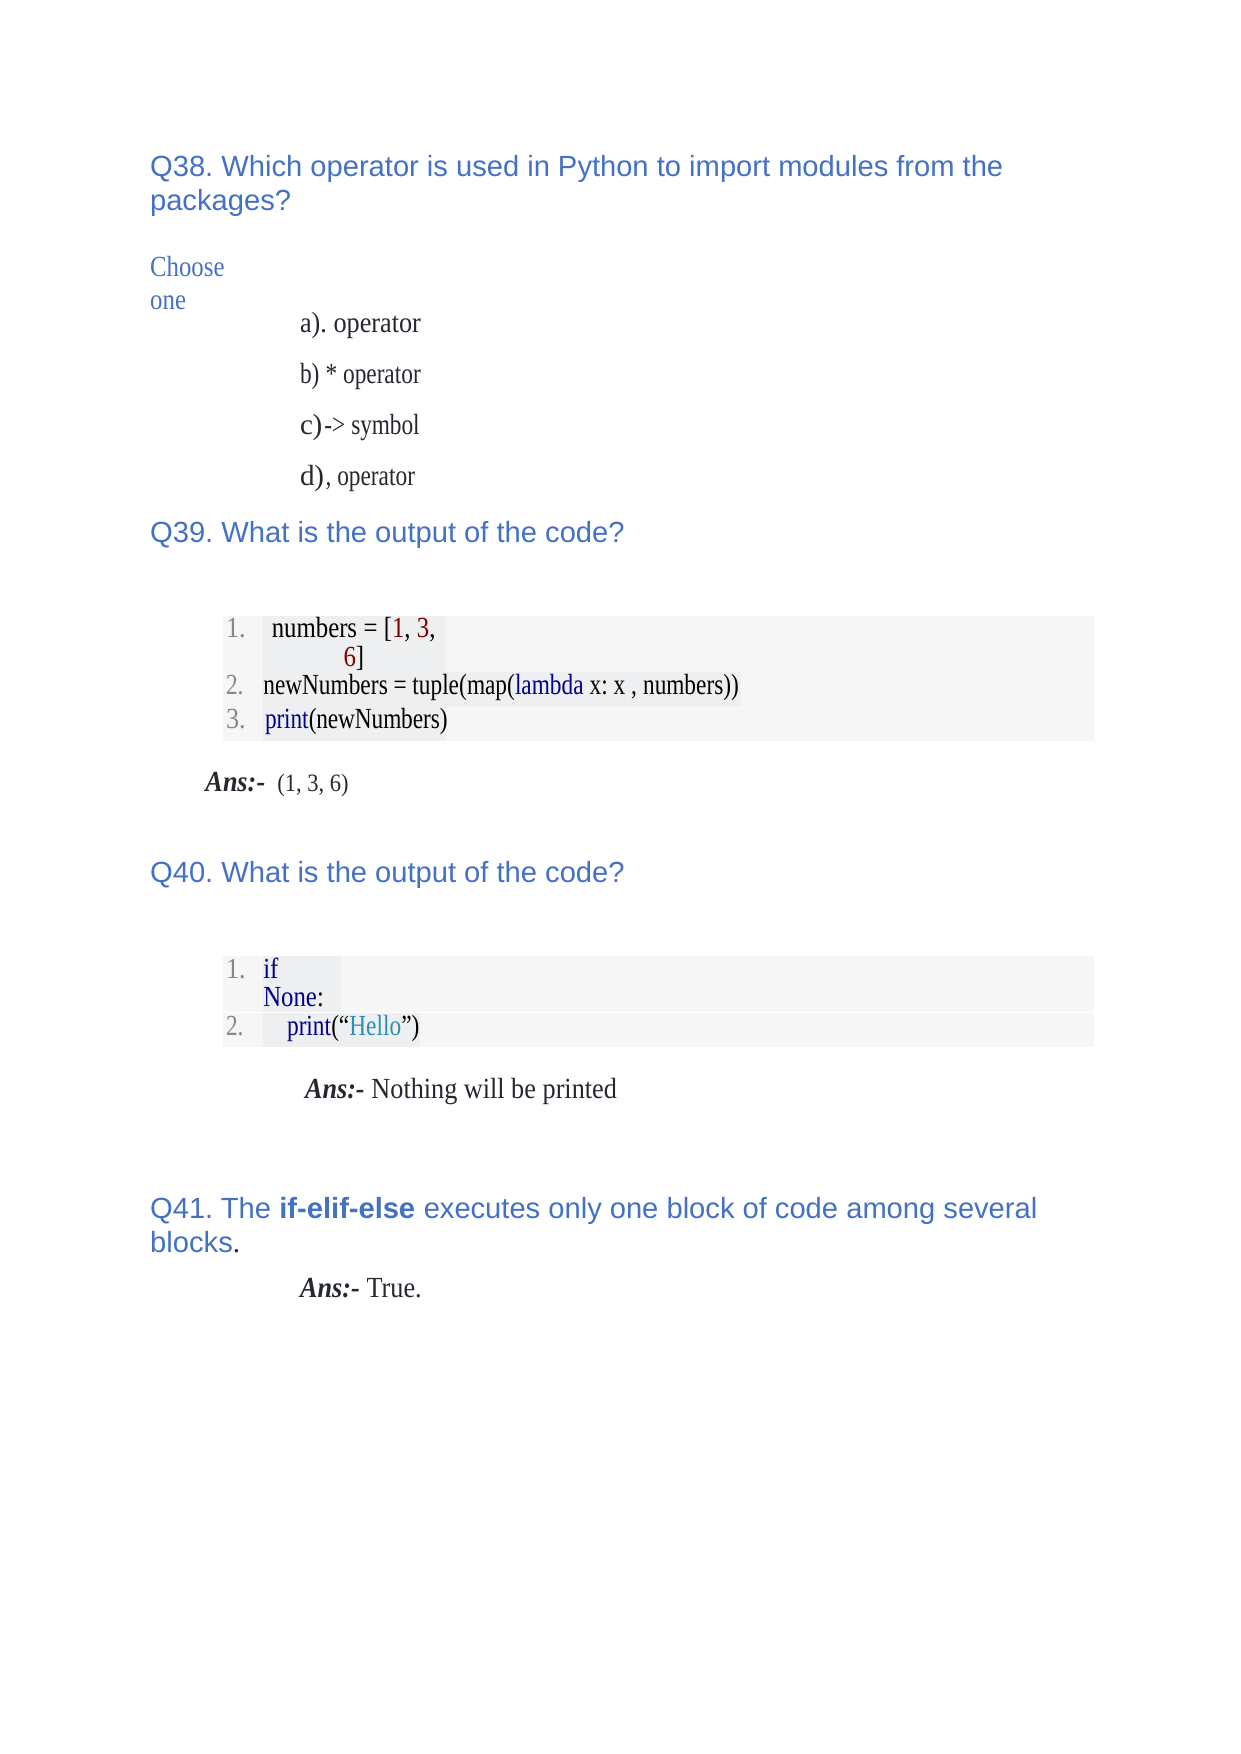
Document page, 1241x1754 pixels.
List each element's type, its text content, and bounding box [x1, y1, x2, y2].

text Q41. The if-elif-else executes only one block of code among several blocks. [150, 1191, 1040, 1258]
text Q38. Which operator is used in Python to import modules from the packages? [150, 149, 1006, 216]
list , operator [300, 458, 1105, 492]
table_cell newNumbers = tuple(map(lambda x: x , numbers)) [263, 672, 741, 706]
table_header 1. [223, 956, 263, 1012]
table_cell [446, 706, 1094, 741]
list Ans:- True. [262, 1270, 1105, 1304]
table_cell 2. [223, 672, 263, 706]
table_cell 3. [223, 706, 263, 741]
table_header [446, 616, 1094, 672]
list * operator [300, 356, 1105, 390]
table_cell [741, 672, 1094, 706]
table_cell [420, 1013, 1094, 1047]
table_header 1. [223, 616, 263, 672]
table_header numbers = [1, 3, 6] [263, 616, 446, 672]
table_header if None: [263, 956, 341, 1012]
text Q40. What is the output of the code? [150, 855, 1105, 889]
table_cell print(newNumbers) [263, 706, 446, 741]
list -> symbol [300, 407, 1105, 441]
list Ans:- Nothing will be printed [267, 1071, 1105, 1104]
text Ans:- (1, 3, 6) [131, 764, 1105, 798]
table_cell print(“Hello”) [263, 1013, 420, 1047]
text Q39. What is the output of the code? [150, 515, 1105, 548]
table_cell 2. [223, 1013, 263, 1047]
text Choose one [150, 249, 264, 316]
text a). operator [300, 305, 1105, 339]
table_header [341, 956, 1094, 1012]
